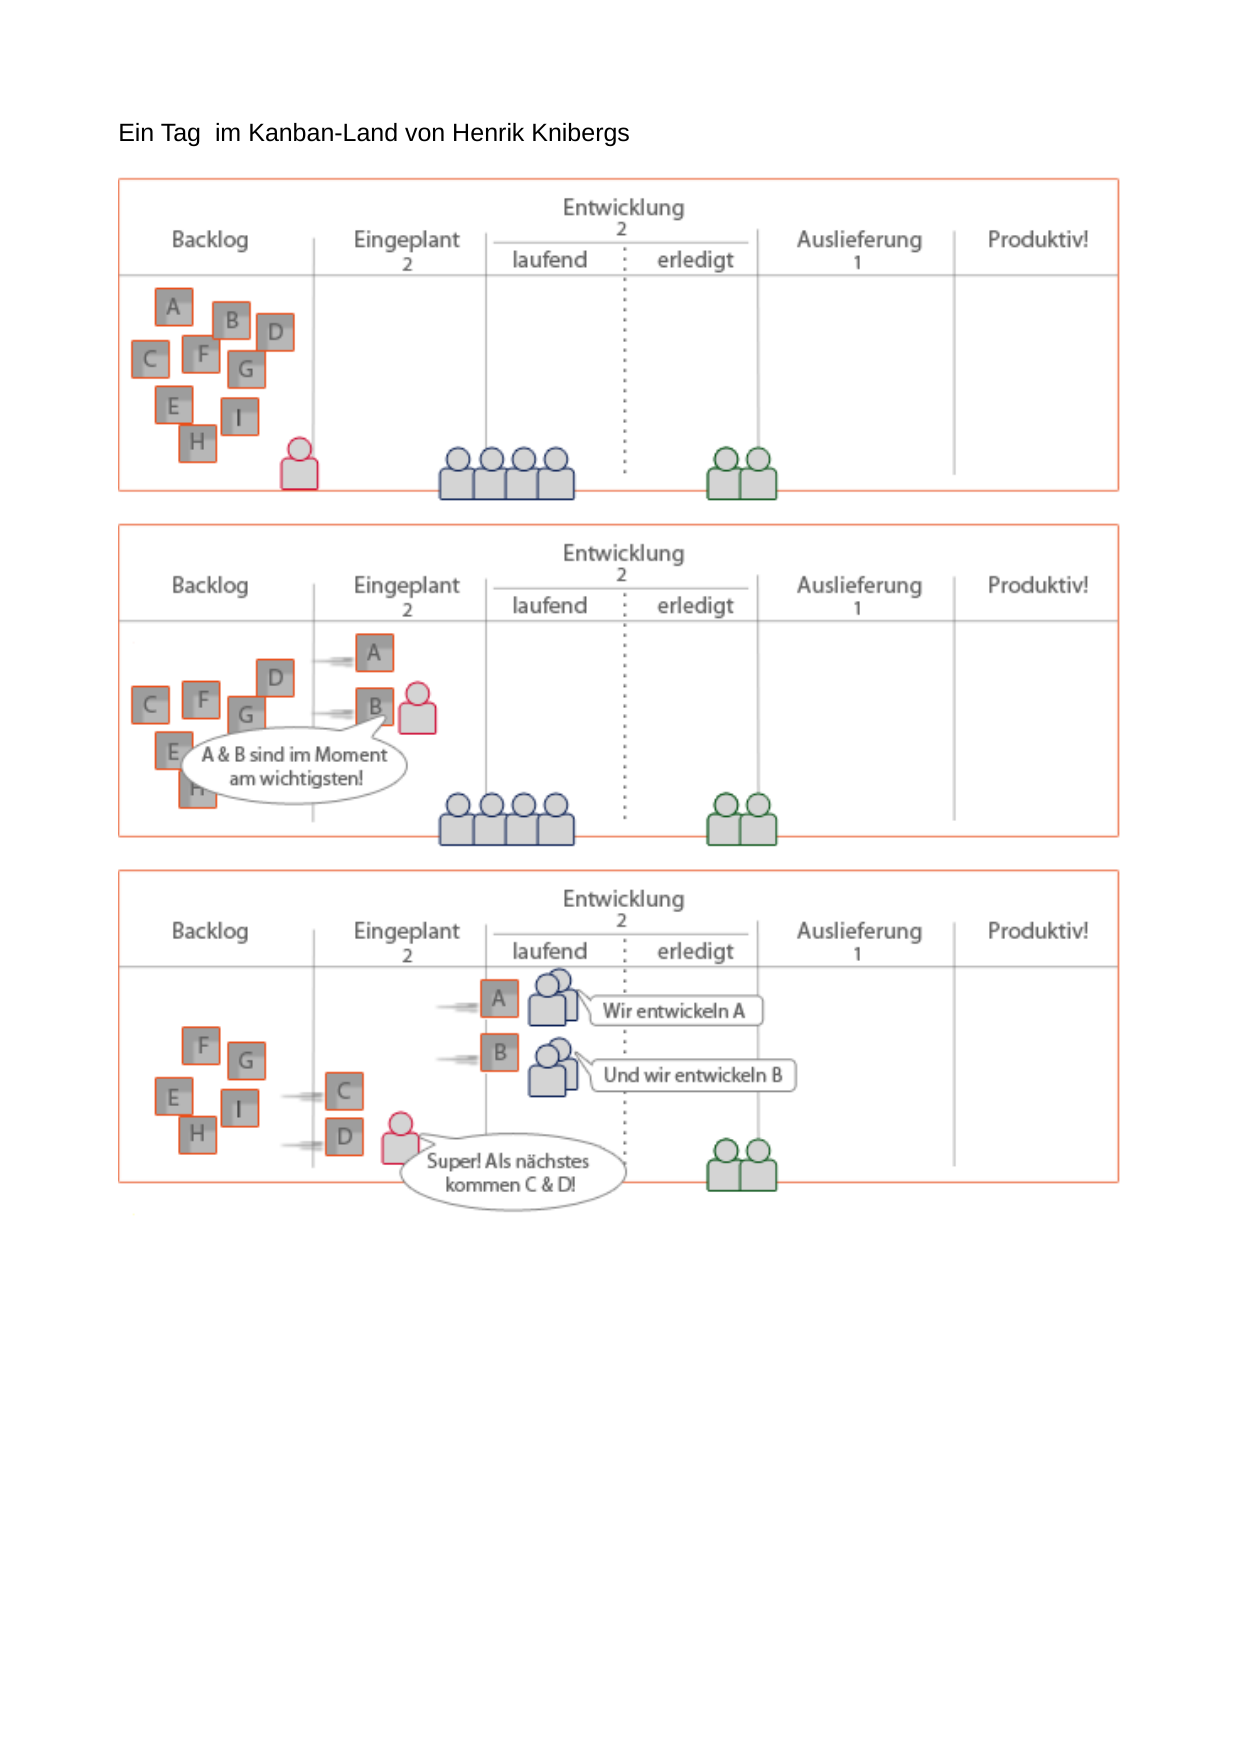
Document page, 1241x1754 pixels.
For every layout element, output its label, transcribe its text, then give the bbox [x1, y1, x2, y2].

picture [118, 175, 1123, 1219]
text Ein Tag im Kanban-Land von Henrik Knibergs [118, 118, 1122, 147]
